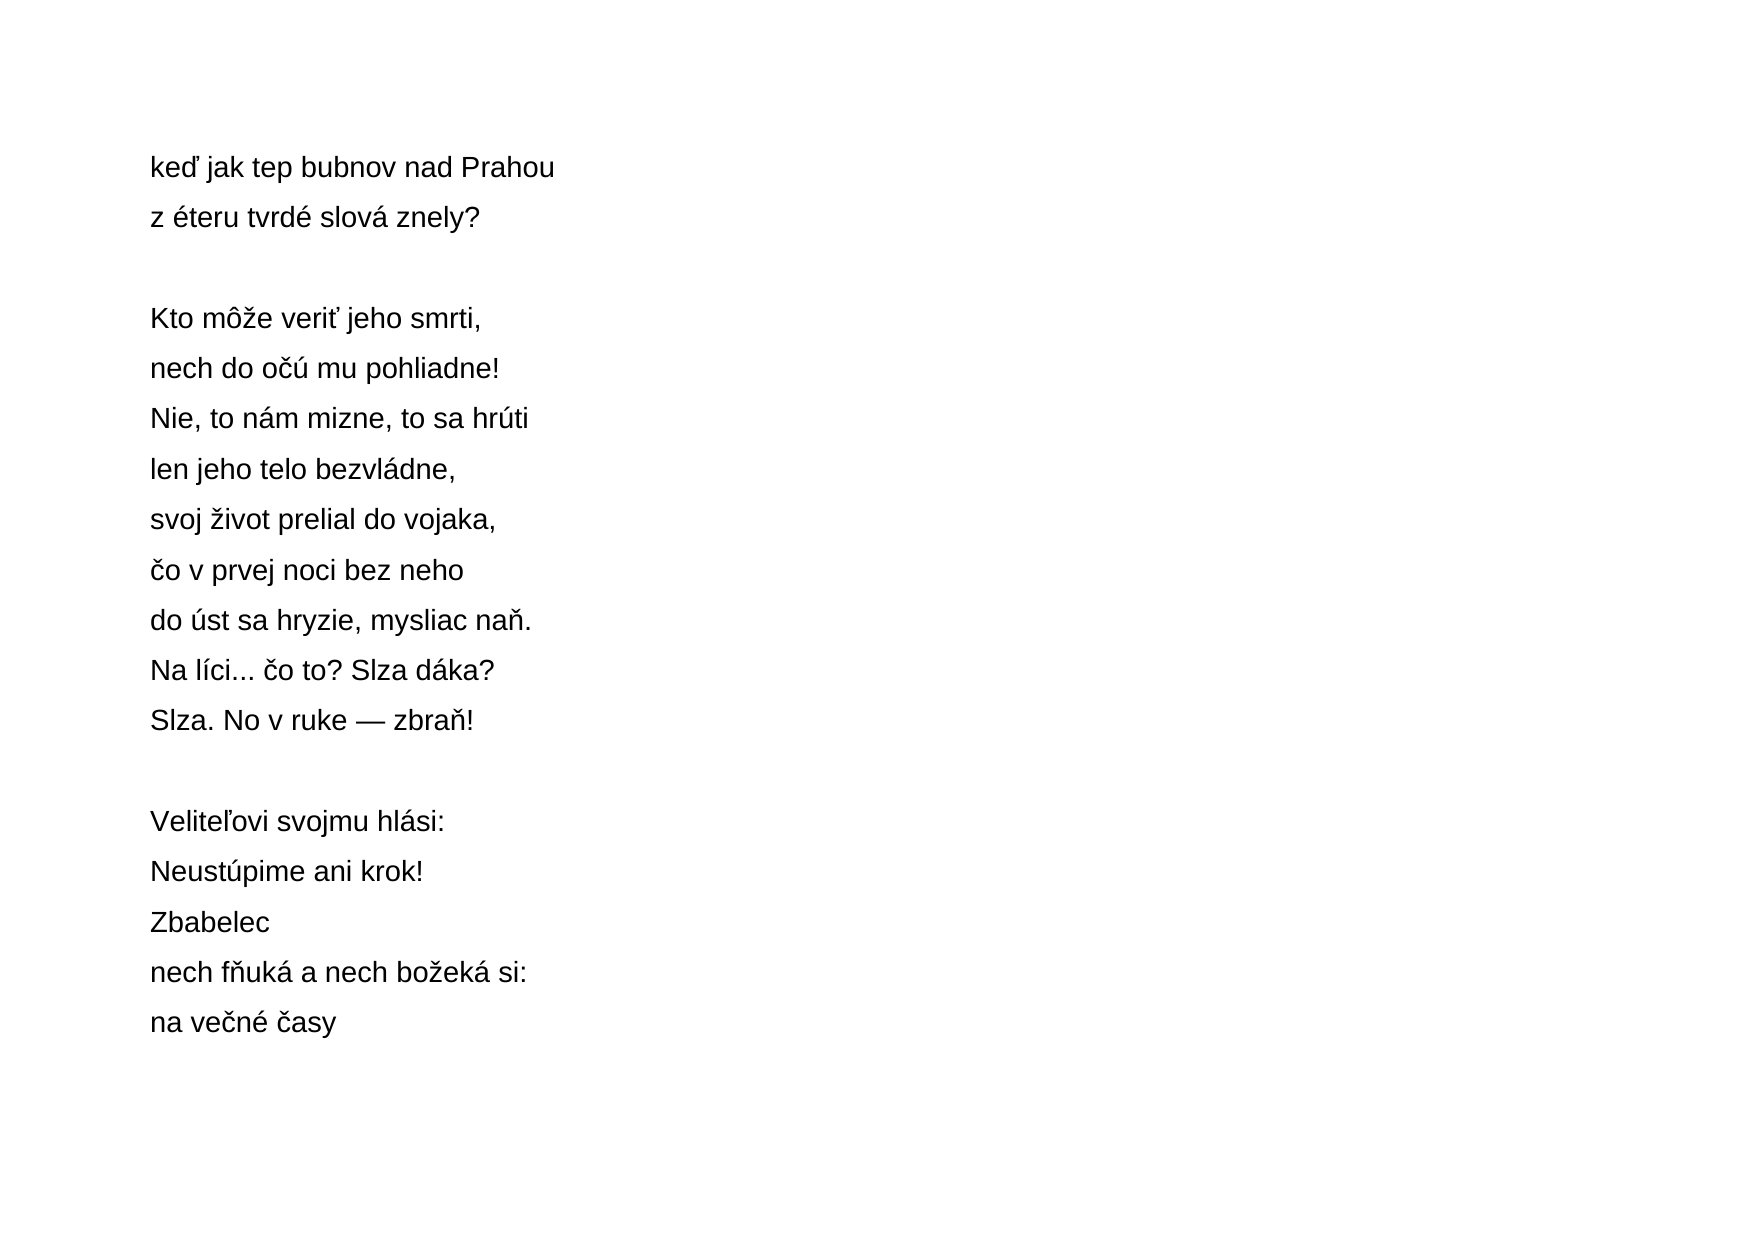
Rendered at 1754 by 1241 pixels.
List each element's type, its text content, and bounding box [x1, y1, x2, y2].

text Zbabelec [150, 905, 1243, 938]
text Neustúpime ani krok! [150, 854, 1243, 888]
text Nie, to nám mizne, to sa hrúti [150, 402, 1243, 435]
text do úst sa hryzie, mysliac naň. [150, 603, 1243, 636]
text na večné časy [150, 1005, 1243, 1039]
text Slza. No v ruke — zbraň! [150, 703, 1243, 737]
text len jeho telo bezvládne, [150, 452, 1243, 485]
text Kto môže veriť jeho smrti, [150, 301, 1243, 334]
text keď jak tep bubnov nad Prahou [150, 150, 1243, 183]
text Na líci... čo to? Slza dáka? [150, 653, 1243, 687]
text nech do očú mu pohliadne! [150, 351, 1243, 385]
text svoj život prelial do vojaka, [150, 502, 1243, 536]
text čo v prvej noci bez neho [150, 552, 1243, 586]
text Veliteľovi svojmu hlási: [150, 804, 1243, 838]
text nech fňuká a nech božeká si: [150, 955, 1243, 988]
text z éteru tvrdé slová znely? [150, 200, 1243, 234]
